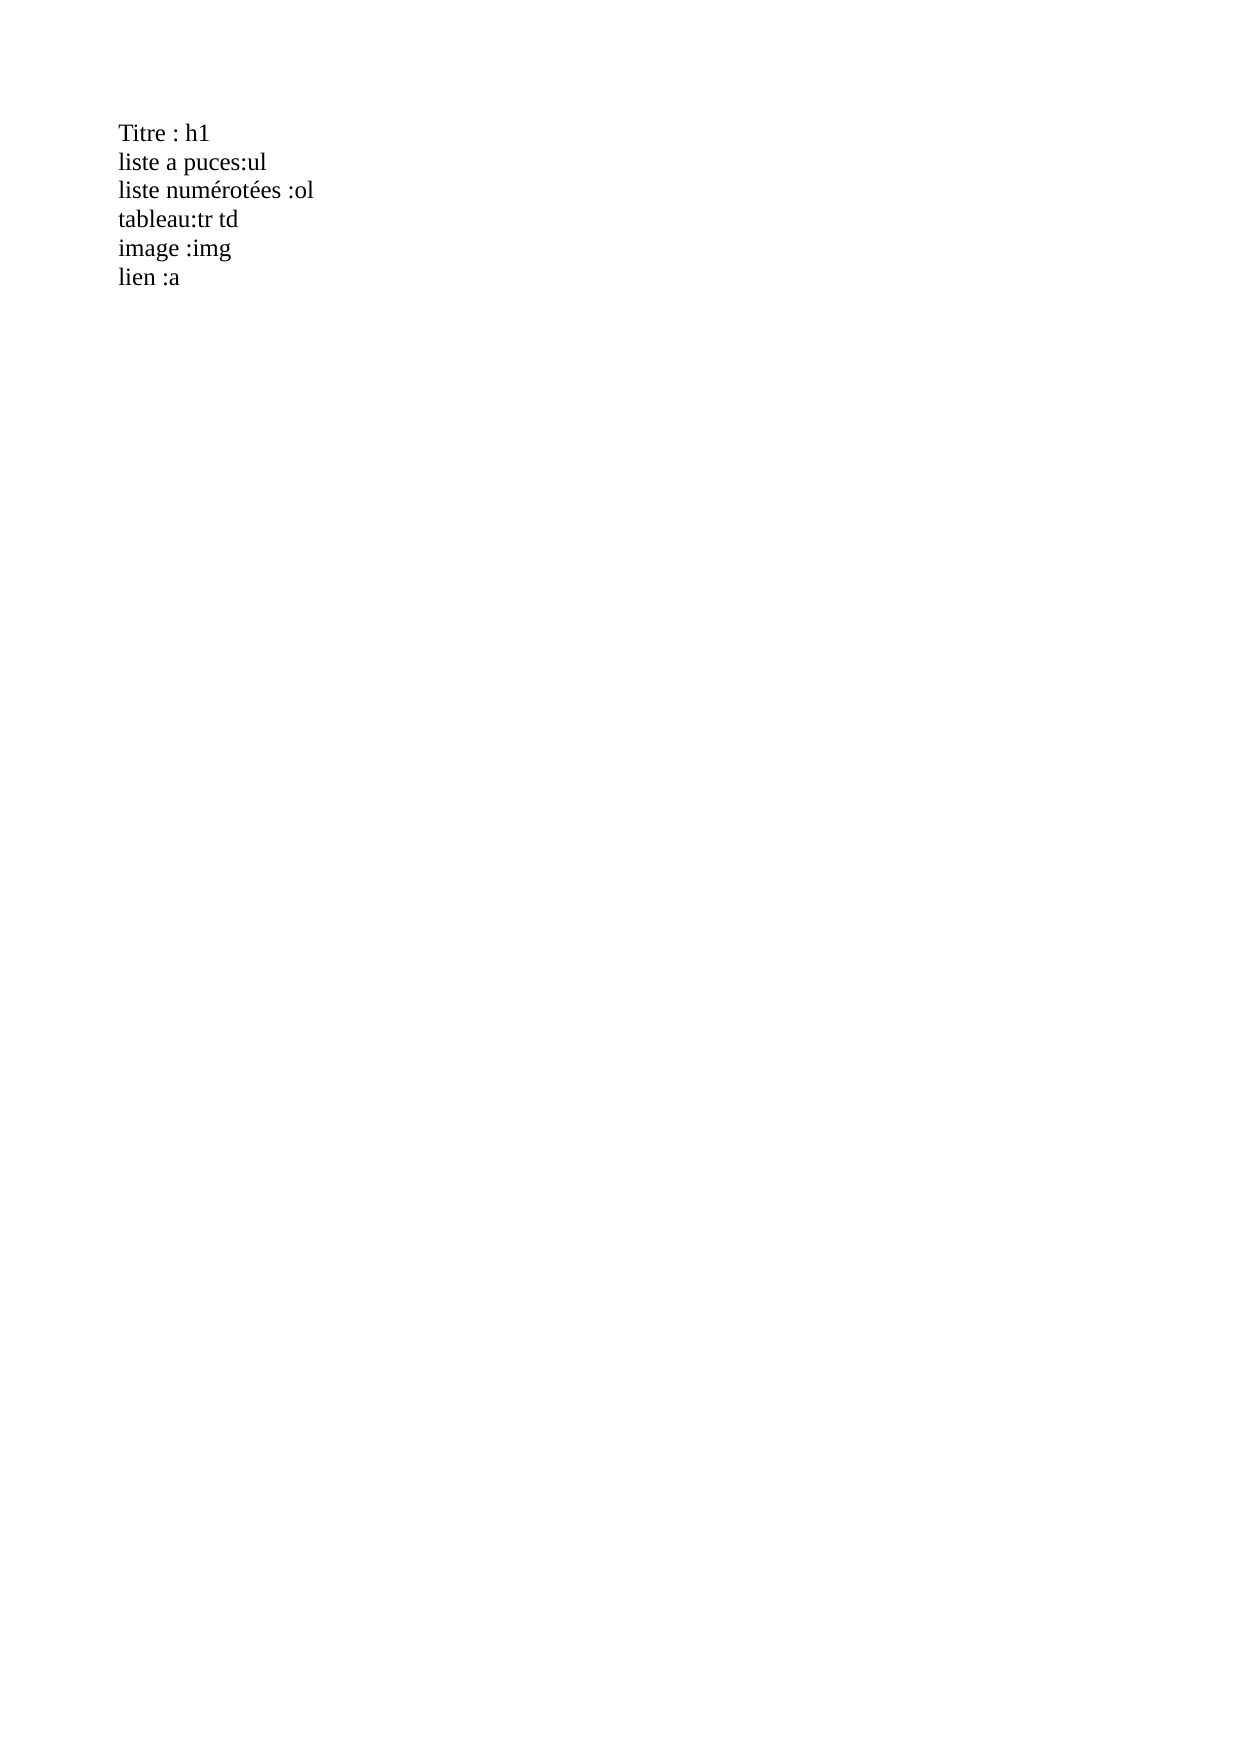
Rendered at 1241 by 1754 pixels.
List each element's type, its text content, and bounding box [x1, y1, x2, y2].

text tableau:tr td [118, 204, 1122, 233]
text liste numérotées :ol [118, 176, 1122, 204]
text lien :a [118, 262, 1122, 291]
text image :img [118, 233, 1122, 262]
text Titre : h1 [118, 118, 1122, 147]
text liste a puces:ul [118, 147, 1122, 176]
